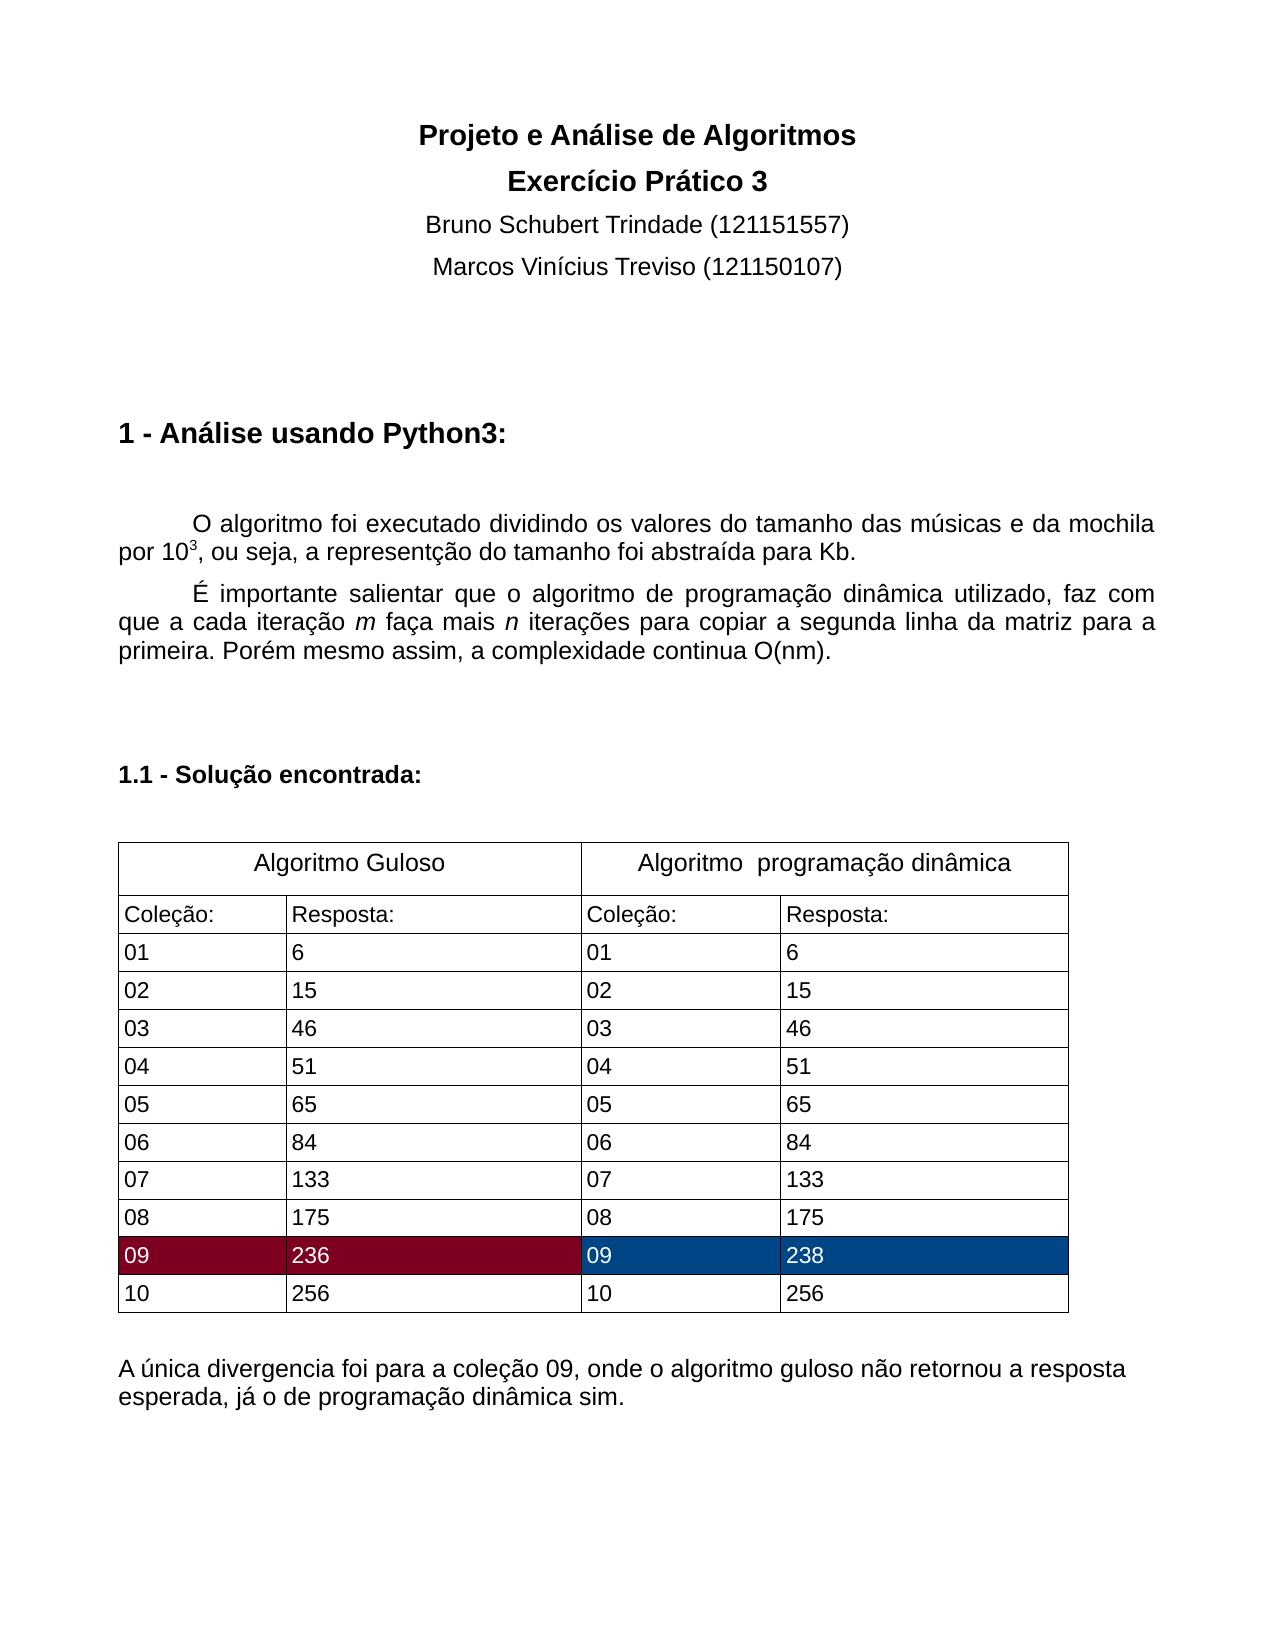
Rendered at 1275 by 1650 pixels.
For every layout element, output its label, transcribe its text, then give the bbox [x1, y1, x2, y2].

table_cell 256 [781, 1275, 1068, 1312]
table_cell 256 [287, 1275, 581, 1312]
table_cell 01 [119, 934, 286, 971]
table_cell 238 [781, 1237, 1068, 1274]
table_cell 05 [119, 1086, 286, 1123]
table_cell 09 [119, 1237, 286, 1274]
text Exercício Prático 3 [118, 164, 1157, 198]
table_cell 06 [119, 1124, 286, 1161]
table_cell 10 [119, 1275, 286, 1312]
text O algoritmo foi executado dividindo os valores do tamanho das músicas e da mochila por 103, ou seja, a representção do tamanho foi abstraída para Kb. [118, 508, 1157, 566]
text Bruno Schubert Trindade (121151557) [118, 210, 1157, 239]
text Marcos Vinícius Treviso (121150107) [118, 251, 1157, 280]
table_cell 03 [582, 1010, 780, 1047]
table_cell 10 [582, 1275, 780, 1312]
table_cell 51 [781, 1048, 1068, 1085]
table_cell Resposta: [781, 896, 1068, 933]
table_cell 15 [287, 972, 581, 1009]
table_cell 04 [582, 1048, 780, 1085]
text É importante salientar que o algoritmo de programação dinâmica utilizado, faz com que a cada iteração m faça mais n iterações para copiar a segunda linha da matriz para a primeira. Porém mesmo assim, a complexidade continua O(nm). [118, 578, 1157, 665]
text A única divergencia foi para a coleção 09, onde o algoritmo guloso não retornou a resposta esperada, já o de programação dinâmica sim. [118, 1353, 1157, 1411]
table_cell 84 [287, 1124, 581, 1161]
table_header Algoritmo Guloso [119, 843, 581, 895]
table_cell 02 [119, 972, 286, 1009]
table_cell 175 [287, 1200, 581, 1236]
table_cell 46 [287, 1010, 581, 1047]
table_cell 08 [582, 1200, 780, 1236]
table_cell 09 [582, 1237, 780, 1274]
table_cell 15 [781, 972, 1068, 1009]
text 1.1 - Solução encontrada: [118, 760, 1157, 788]
table_cell 175 [781, 1200, 1068, 1236]
table_cell 65 [781, 1086, 1068, 1123]
table_cell 05 [582, 1086, 780, 1123]
table_cell 6 [287, 934, 581, 971]
table_cell 07 [119, 1162, 286, 1198]
table_cell 133 [287, 1162, 581, 1198]
table_cell 46 [781, 1010, 1068, 1047]
table_cell 01 [582, 934, 780, 971]
text 1 - Análise usando Python3: [118, 416, 1157, 450]
table_cell 03 [119, 1010, 286, 1047]
table_cell 06 [582, 1124, 780, 1161]
table_cell 6 [781, 934, 1068, 971]
table_cell 84 [781, 1124, 1068, 1161]
table_cell 07 [582, 1162, 780, 1198]
text Projeto e Análise de Algoritmos [118, 118, 1157, 152]
table_cell 133 [781, 1162, 1068, 1198]
table_cell 236 [287, 1237, 581, 1274]
table_cell 51 [287, 1048, 581, 1085]
table_cell 65 [287, 1086, 581, 1123]
table_cell Coleção: [119, 896, 286, 933]
table_cell Resposta: [287, 896, 581, 933]
table_cell 08 [119, 1200, 286, 1236]
table_cell 02 [582, 972, 780, 1009]
table_header Algoritmo programação dinâmica [582, 843, 1068, 895]
table_cell Coleção: [582, 896, 780, 933]
table_cell 04 [119, 1048, 286, 1085]
